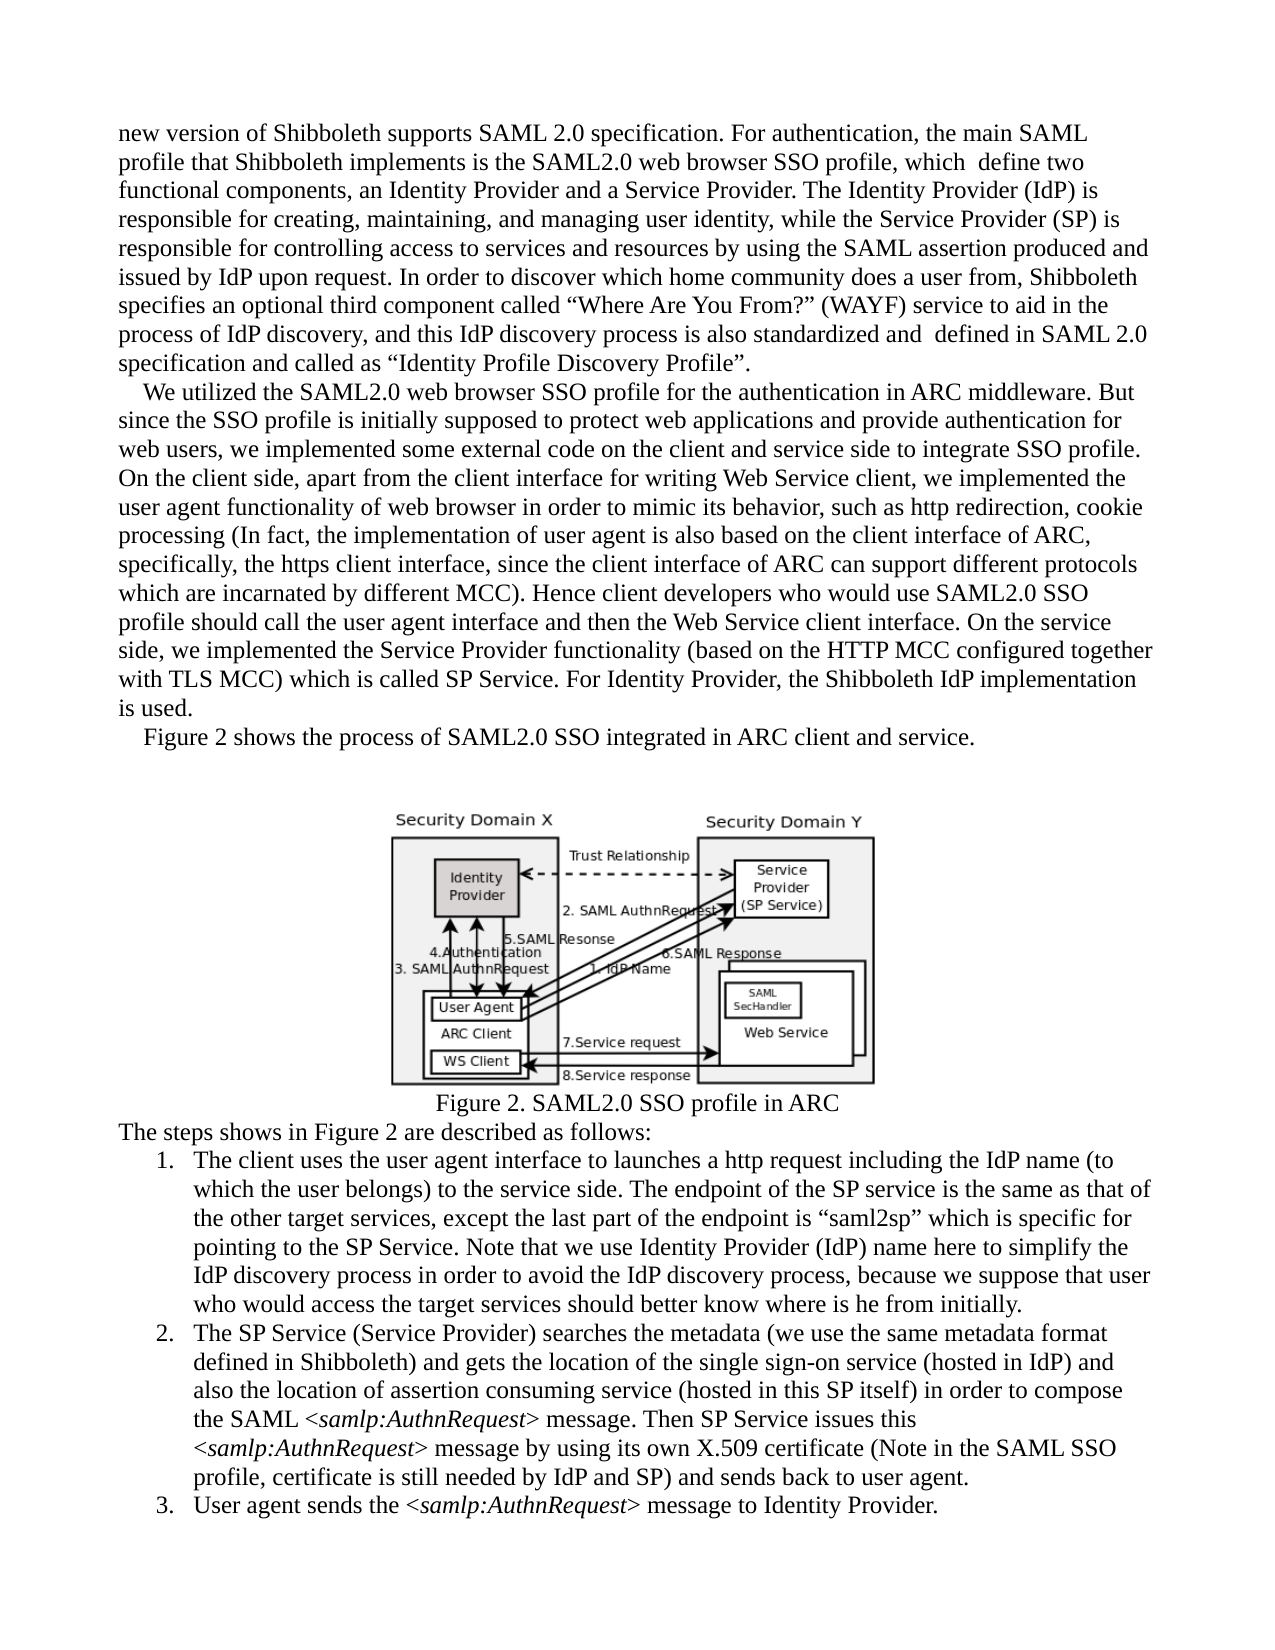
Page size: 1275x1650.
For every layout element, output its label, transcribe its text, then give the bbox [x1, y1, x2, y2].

text We utilized the SAML2.0 web browser SSO profile for the authentication in ARC middleware. But since the SSO profile is initially supposed to protect web applications and provide authentication for web users, we implemented some external code on the client and service side to integrate SSO profile. On the client side, apart from the client interface for writing Web Service client, we implemented the user agent functionality of web browser in order to mimic its behavior, such as http redirection, cookie processing (In fact, the implementation of user agent is also based on the client interface of ARC, specifically, the https client interface, since the client interface of ARC can support different protocols which are incarnated by different MCC). Hence client developers who would use SAML2.0 SSO profile should call the user agent interface and then the Web Service client interface. On the service side, we implemented the Service Provider functionality (based on the HTTP MCC configured together with TLS MCC) which is called SP Service. For Identity Provider, the Shibboleth IdP implementation is used. [118, 377, 1157, 722]
list The client uses the user agent interface to launches a http request including the IdP name (to which the user belongs) to the service side. The endpoint of the SP service is the same as that of the other target services, except the last part of the endpoint is “saml2sp” which is specific for pointing to the SP Service. Note that we use Identity Provider (IdP) name here to simplify the IdP discovery process in order to avoid the IdP discovery process, because we suppose that user who would access the target services should better know where is he from initially. [156, 1146, 1157, 1318]
text The steps shows in Figure 2 are described as follows: [118, 1117, 1157, 1146]
picture [391, 811, 876, 1089]
text Figure 2 shows the process of SAML2.0 SSO integrated in ARC client and service. [118, 722, 1157, 751]
text new version of Shibboleth supports SAML 2.0 specification. For authentication, the main SAML profile that Shibboleth implements is the SAML2.0 web browser SSO profile, which define two functional components, an Identity Provider and a Service Provider. The Identity Provider (IdP) is responsible for creating, maintaining, and managing user identity, while the Service Provider (SP) is responsible for controlling access to services and resources by using the SAML assertion produced and issued by IdP upon request. In order to discover which home community does a user from, Shibboleth specifies an optional third component called “Where Are You From?” (WAYF) service to aid in the process of IdP discovery, and this IdP discovery process is also standardized and defined in SAML 2.0 specification and called as “Identity Profile Discovery Profile”. [118, 118, 1157, 377]
list The SP Service (Service Provider) searches the metadata (we use the same metadata format defined in Shibboleth) and gets the location of the single sign-on service (hosted in IdP) and also the location of assertion consuming service (hosted in this SP itself) in order to compose the SAML <samlp:AuthnRequest> message. Then SP Service issues this <samlp:AuthnRequest> message by using its own X.509 certificate (Note in the SAML SSO profile, certificate is still needed by IdP and SP) and sends back to user agent. [156, 1318, 1157, 1491]
list User agent sends the <samlp:AuthnRequest> message to Identity Provider. [156, 1491, 1157, 1519]
text Figure 2. SAML2.0 SSO profile in ARC [118, 808, 1157, 1117]
